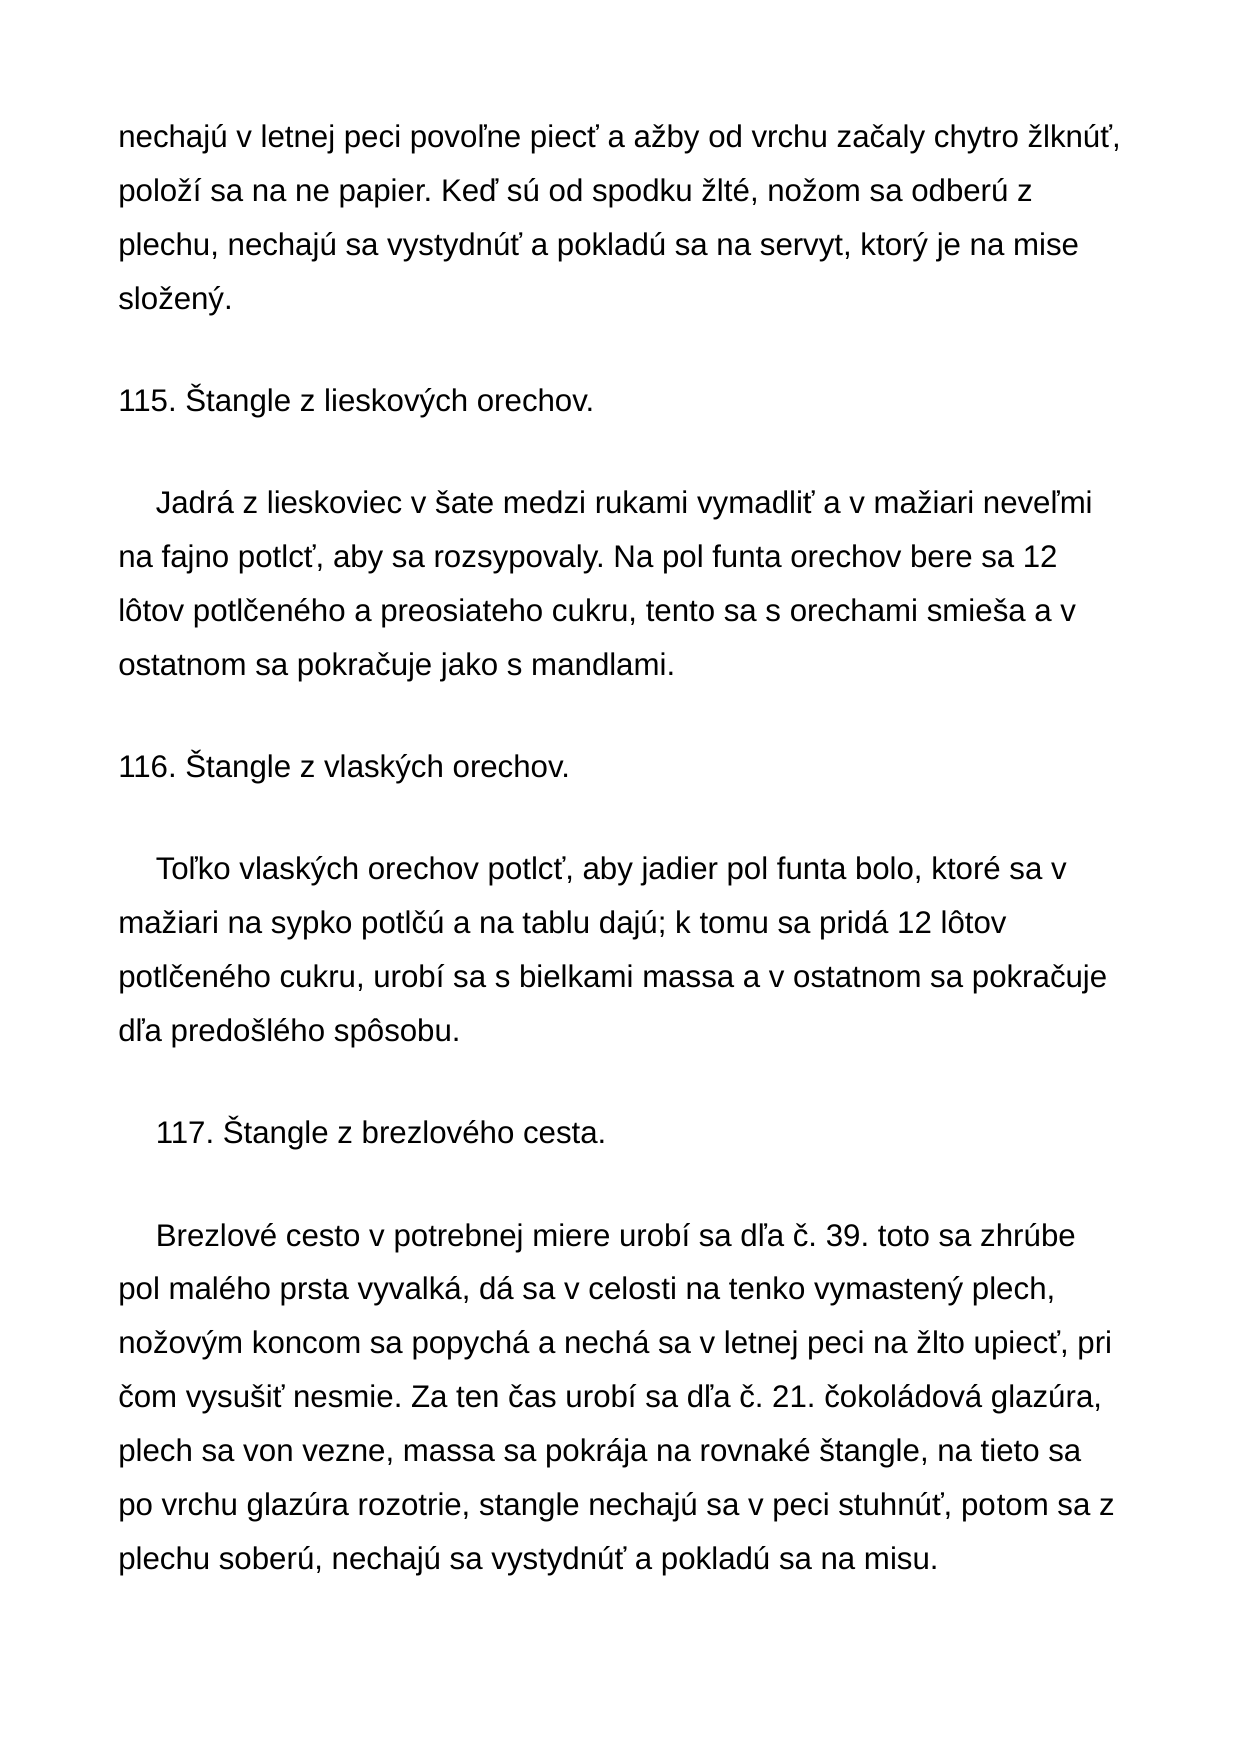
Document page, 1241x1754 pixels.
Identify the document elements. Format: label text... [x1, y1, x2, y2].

text 116. Štangle z vlaských orechov. [118, 748, 1122, 784]
text Jadrá z lieskoviec v šate medzi rukami vymadliť a v mažiari neveľmi na fajno potlcť, aby sa rozsypovaly. Na pol funta orechov bere sa 12 lôtov potlčeného a preosiateho cukru, tento sa s orechami smieša a v ostatnom sa pokračuje jako s mandlami. [118, 484, 1122, 682]
text 117. Štangle z brezlového cesta. [118, 1114, 1122, 1150]
text Toľko vlaských orechov potlcť, aby jadier pol funta bolo, ktoré sa v mažiari na sypko potlčú a na tablu dajú; k tomu sa pridá 12 lôtov potlčeného cukru, urobí sa s bielkami massa a v ostatnom sa pokračuje dľa predošlého spôsobu. [118, 850, 1122, 1048]
text nechajú v letnej peci povoľne piecť a ažby od vrchu začaly chytro žlknúť, položí sa na ne papier. Keď sú od spodku žlté, nožom sa odberú z plechu, nechajú sa vystydnúť a pokladú sa na servyt, ktorý je na mise složený. [118, 118, 1122, 316]
text 115. Štangle z lieskových orechov. [118, 382, 1122, 418]
text Brezlové cesto v potrebnej miere urobí sa dľa č. 39. toto sa zhrúbe pol malého prsta vyvalká, dá sa v celosti na tenko vymastený plech, nožovým koncom sa popychá a nechá sa v letnej peci na žlto upiecť, pri čom vysušiť nesmie. Za ten čas urobí sa dľa č. 21. čokoládová glazúra, plech sa von vezne, massa sa pokrája na rovnaké štangle, na tieto sa po vrchu glazúra rozotrie, stangle nechajú sa v peci stuhnúť, po­tom sa z plechu soberú, nechajú sa vystydnúť a pokladú sa na misu. [118, 1217, 1122, 1576]
